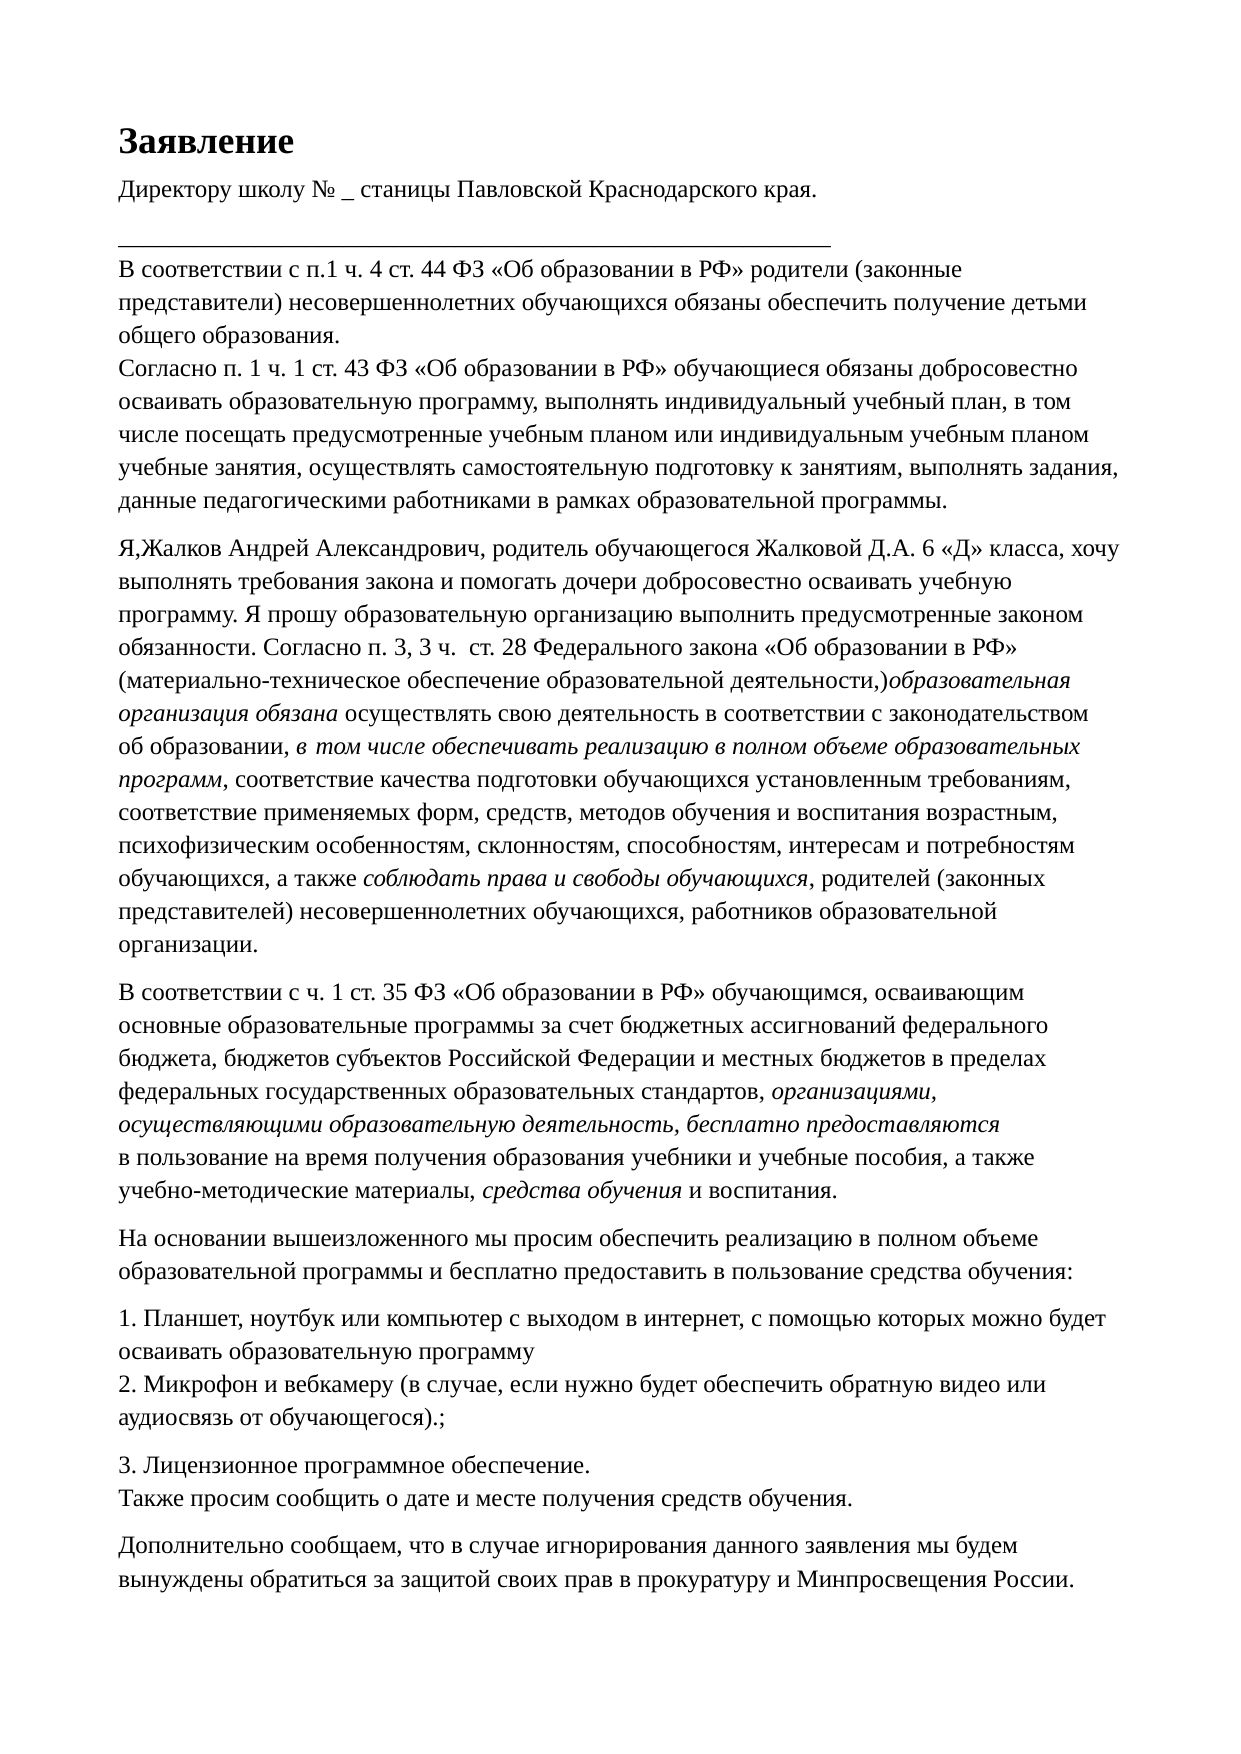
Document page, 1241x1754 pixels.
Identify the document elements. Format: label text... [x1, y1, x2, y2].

text На основании вышеизложенного мы просим обеспечить реализацию в полном объеме образовательной программы и бесплатно предоставить в пользование средства обучения: [118, 1223, 1122, 1284]
text Директору школу № _ станицы Павловской Краснодарского края. [118, 174, 1122, 202]
subtitle Заявление [118, 118, 1122, 161]
text 1. Планшет, ноутбук или компьютер с выходом в интернет, с помощью которых можно будет осваивать образовательную программу 2. Микрофон и вебкамеру (в случае, если нужно будет обеспечить обратную видео или аудиосвязь от обучающегося).; [118, 1303, 1122, 1431]
text 3. Лицензионное программное обеспечение. Также просим сообщить о дате и месте получения средств обучения. [118, 1450, 1122, 1512]
text _________________________________________________________ В соответствии с п.1 ч. 4 ст. 44 ФЗ «Об образовании в РФ» родители (законные представители) несовершеннолетних обучающихся обязаны обеспечить получение детьми общего образования. Согласно п. 1 ч. 1 ст. 43 ФЗ «Об образовании в РФ» обучающиеся обязаны добросовестно осваивать образовательную программу, выполнять индивидуальный учебный план, в том числе посещать предусмотренные учебным планом или индивидуальным учебным планом учебные занятия, осуществлять самостоятельную подготовку к занятиям, выполнять задания, данные педагогическими работниками в рамках образовательной программы. [118, 221, 1122, 514]
text Дополнительно сообщаем, что в случае игнорирования данного заявления мы будем вынуждены обратиться за защитой своих прав в прокуратуру и Минпросвещения России. [118, 1531, 1122, 1592]
text В соответствии с ч. 1 ст. 35 ФЗ «Об образовании в РФ» обучающимся, осваивающим основные образовательные программы за счет бюджетных ассигнований федерального бюджета, бюджетов субъектов Российской Федерации и местных бюджетов в пределах федеральных государственных образовательных стандартов, организациями, осуществляющими образовательную деятельность, бесплатно предоставляются в пользование на время получения образования учебники и учебные пособия, а также учебно-методические материалы, средства обучения и воспитания. [118, 977, 1122, 1204]
text Я,Жалков Андрей Александрович, родитель обучающегося Жалковой Д.А. 6 «Д» класса, хочу выполнять требования закона и помогать дочери добросовестно осваивать учебную программу. Я прошу образовательную организацию выполнить предусмотренные законом обязанности. Согласно п. 3, 3 ч. ст. 28 Федерального закона «Об образовании в РФ» (материально-техническое обеспечение образовательной деятельности,)образовательная организация обязана осуществлять свою деятельность в соответствии с законодательством об образовании, в том числе обеспечивать реализацию в полном объеме образовательных программ, соответствие качества подготовки обучающихся установленным требованиям, соответствие применяемых форм, средств, методов обучения и воспитания возрастным, психофизическим особенностям, склонностям, способностям, интересам и потребностям обучающихся, а также соблюдать права и свободы обучающихся, родителей (законных представителей) несовершеннолетних обучающихся, работников образовательной организации. [118, 533, 1122, 958]
